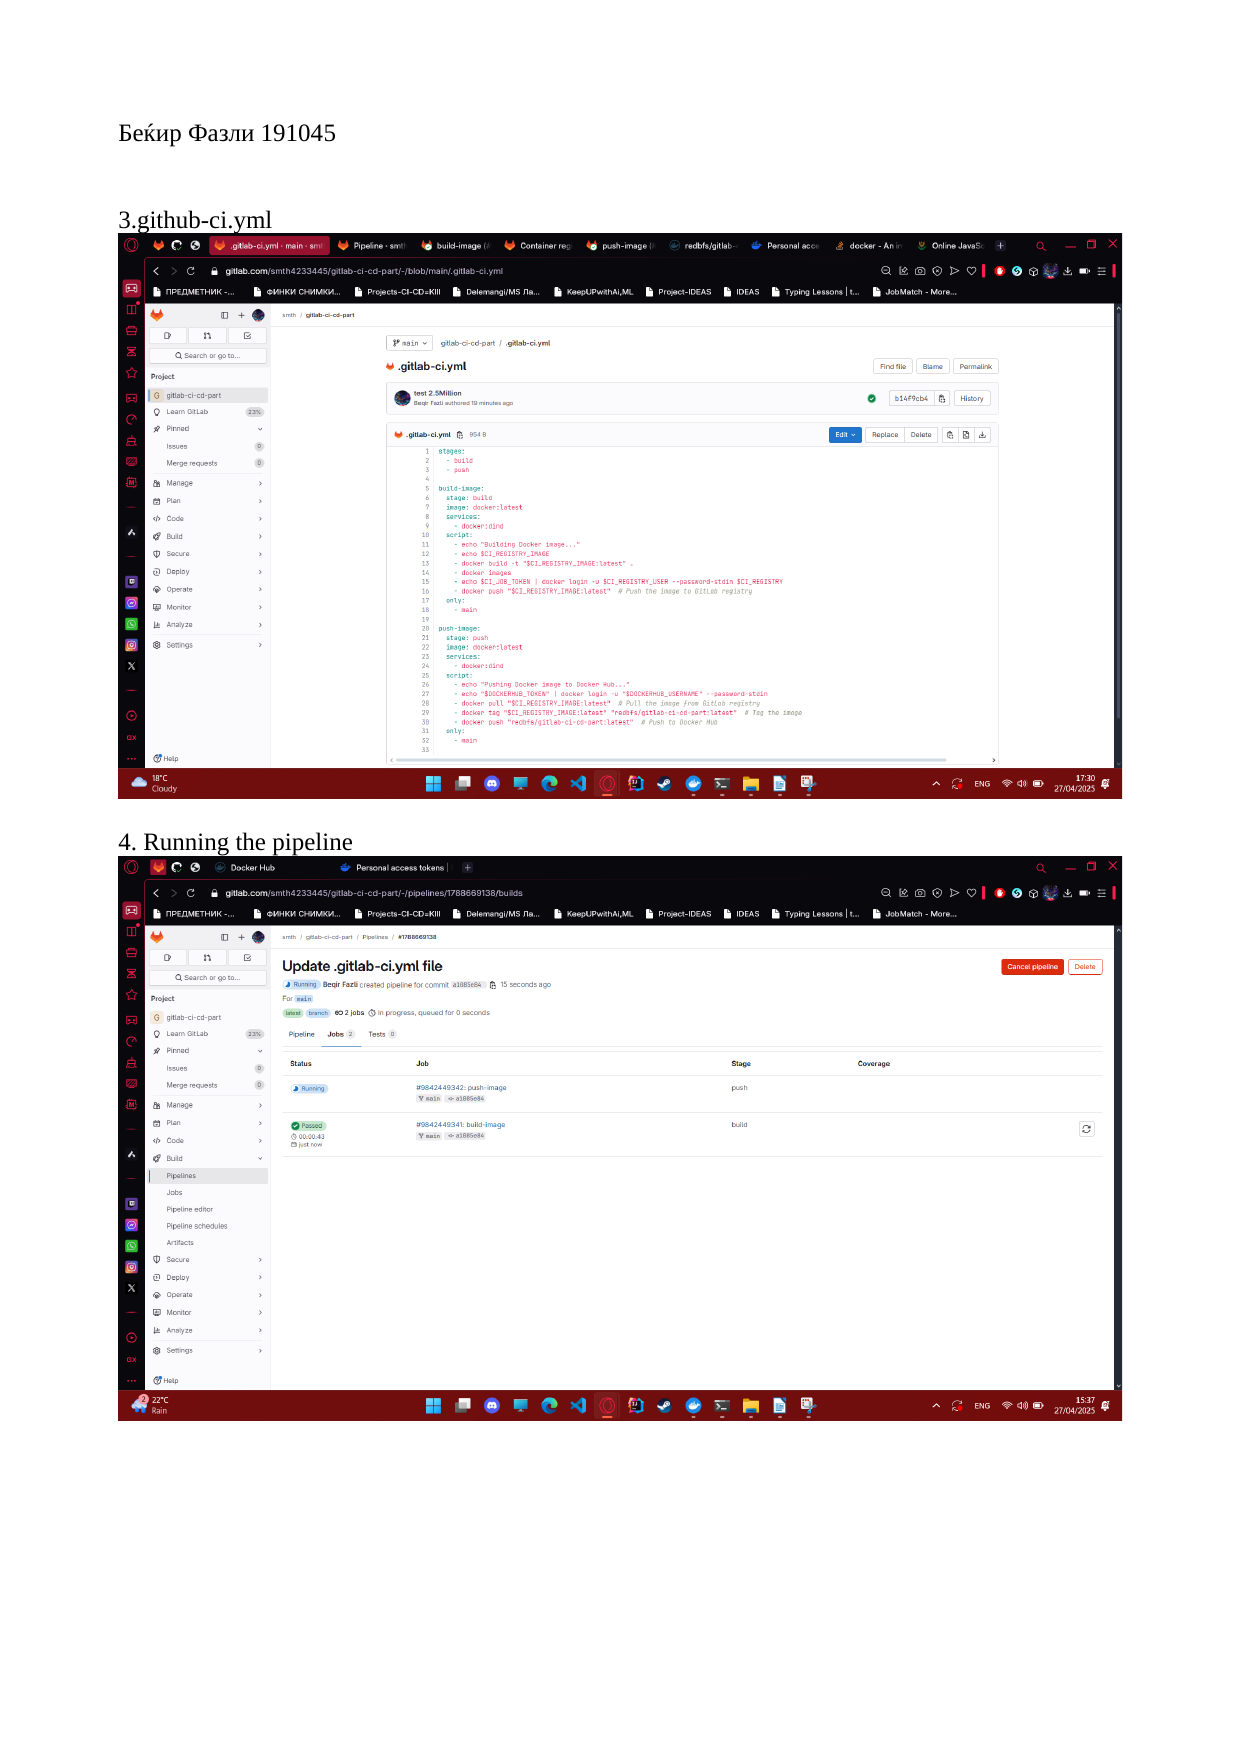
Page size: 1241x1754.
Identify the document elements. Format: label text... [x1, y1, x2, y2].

picture [118, 856, 1123, 1421]
picture [118, 233, 1123, 799]
text 3.github-ci.yml [118, 205, 1122, 233]
text 4. Running the pipeline [118, 827, 1122, 856]
